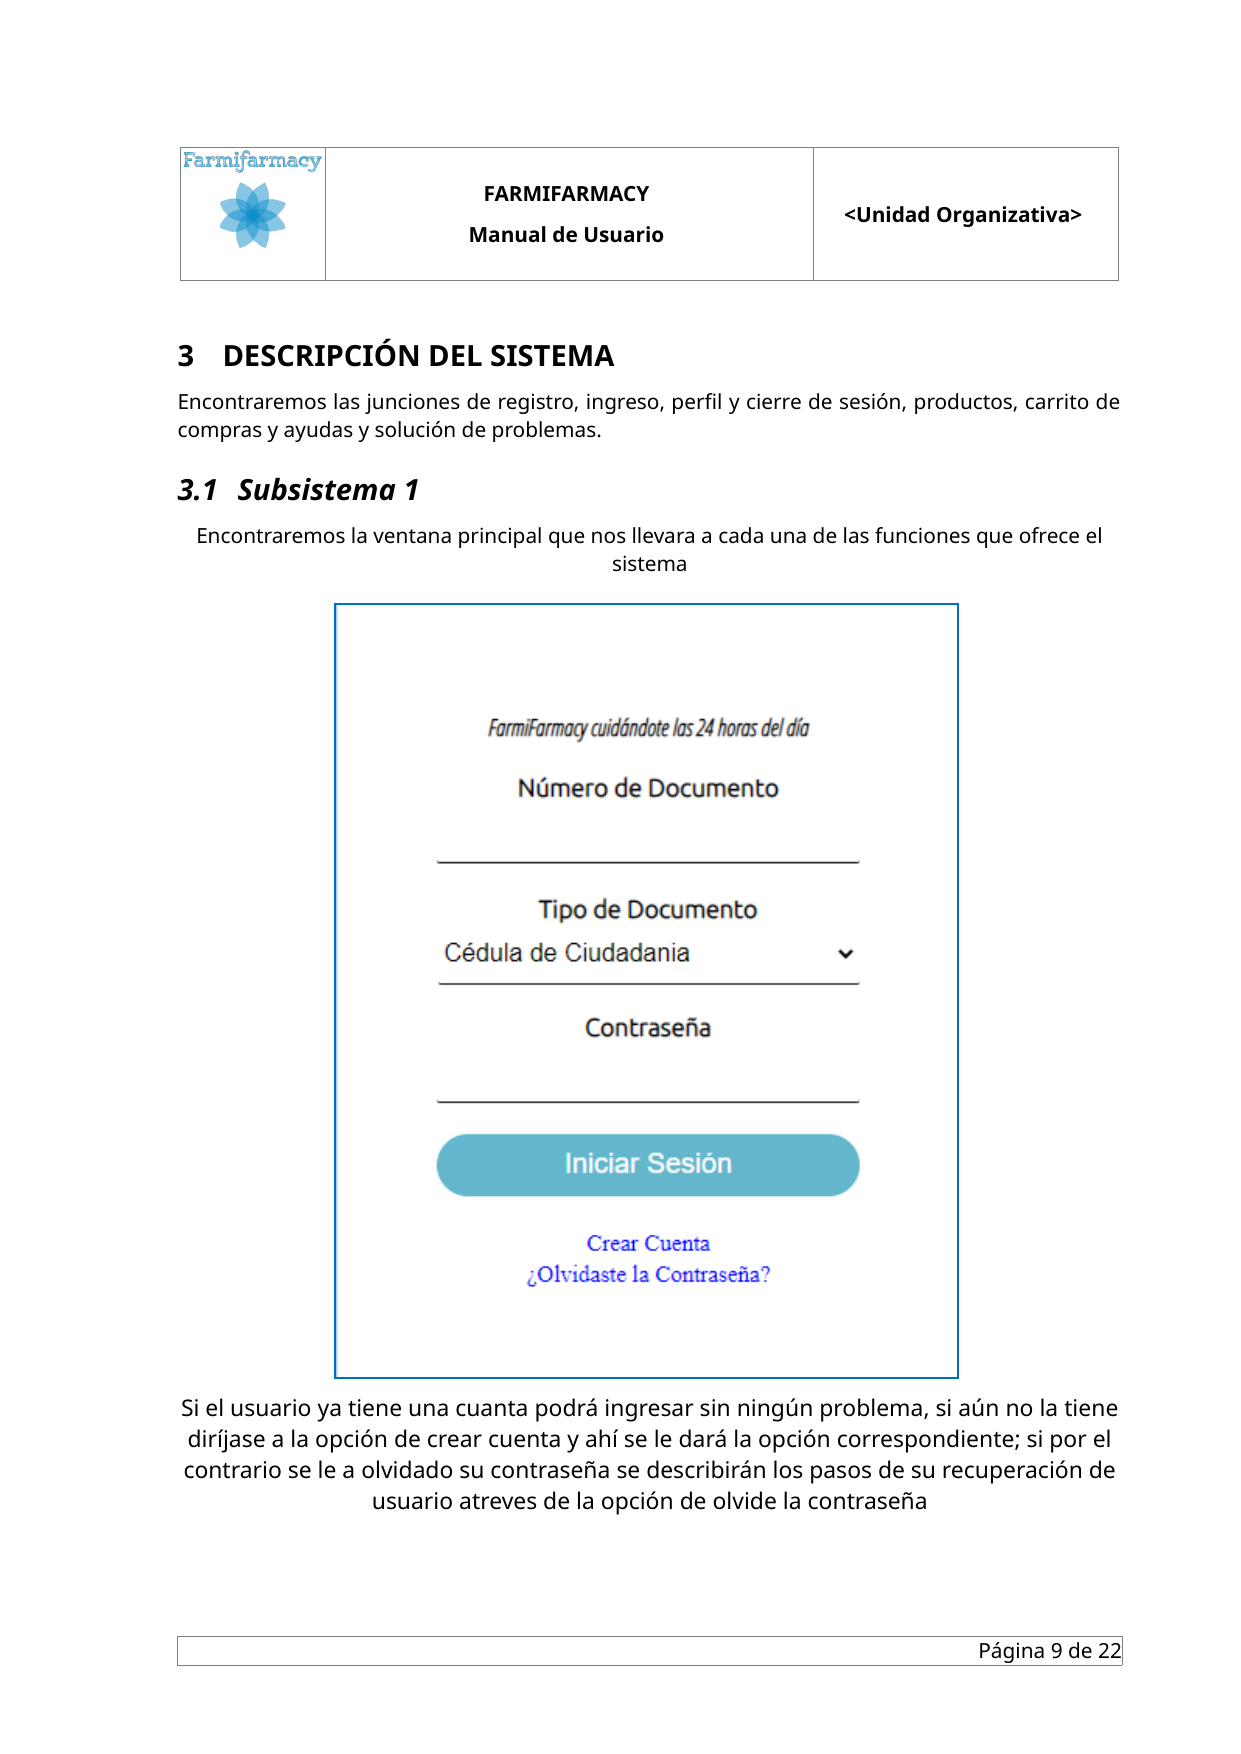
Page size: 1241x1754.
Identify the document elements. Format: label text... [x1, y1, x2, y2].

text Encontraremos las junciones de registro, ingreso, perfil y cierre de sesión, productos, carrito de compras y ayudas y solución de problemas. [177, 387, 1122, 444]
text Encontraremos la ventana principal que nos llevara a cada una de las funciones que ofrece el sistema [177, 521, 1122, 578]
subtitle Subsistema 1 [177, 469, 1122, 508]
subtitle DESCRIPCIÓN DEL SISTEMA [177, 335, 1122, 374]
text Si el usuario ya tiene una cuanta podrá ingresar sin ningún problema, si aún no la tiene diríjase a la opción de crear cuenta y ahí se le dará la opción correspondiente; si por el contrario se le a olvidado su contraseña se describirán los pasos de su recuperación de usuario atreves de la opción de olvide la contraseña [177, 1391, 1122, 1516]
